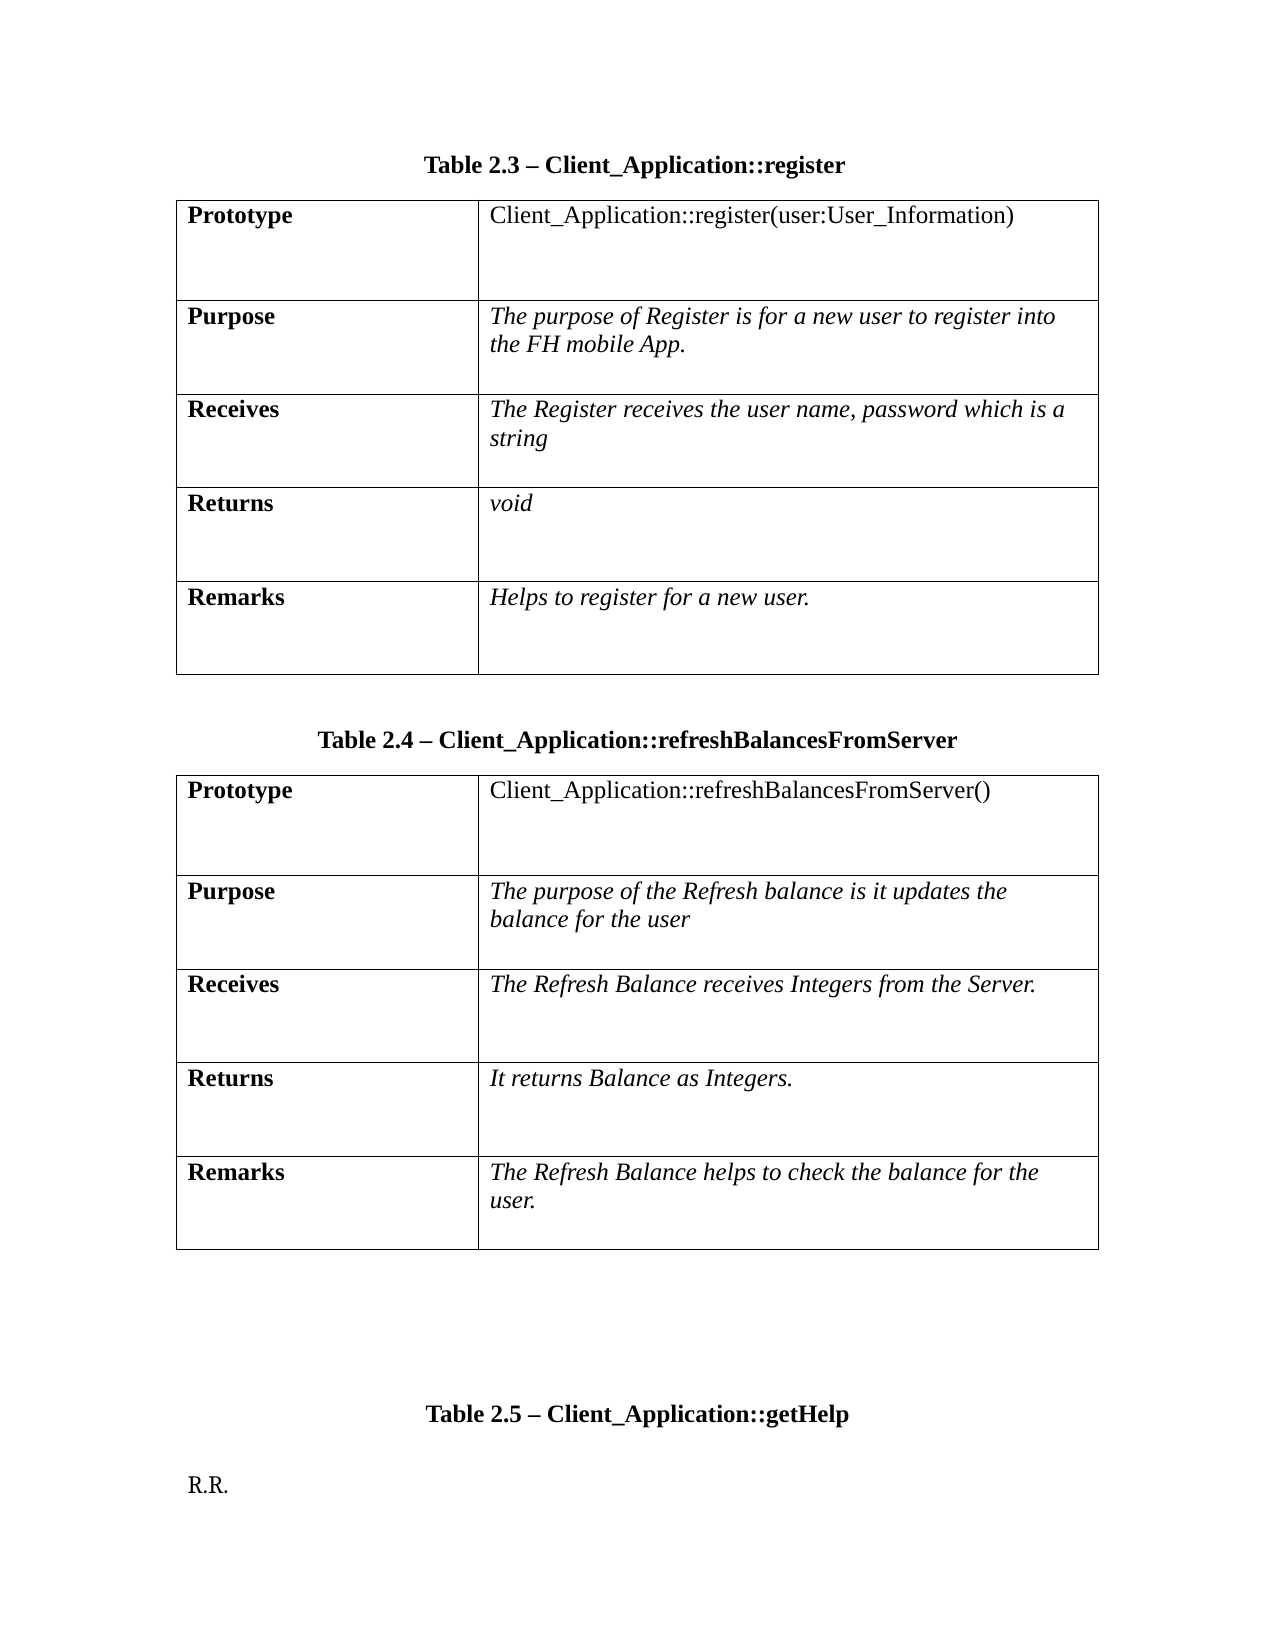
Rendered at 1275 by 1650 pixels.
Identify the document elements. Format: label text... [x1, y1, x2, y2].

text Table 2.3 – Client_Application::register [187, 150, 1087, 179]
table_header Client_Application::refreshBalancesFromServer() [479, 776, 1098, 875]
table_header Prototype [177, 776, 478, 875]
table_cell void [479, 488, 1098, 581]
table_cell Helps to register for a new user. [479, 582, 1098, 674]
table_cell It returns Balance as Integers. [479, 1063, 1098, 1156]
table_cell Purpose [177, 876, 478, 968]
table_cell The Register receives the user name, password which is a string [479, 395, 1098, 487]
text Table 2.4 – Client_Application::refreshBalancesFromServer [187, 725, 1087, 754]
table_cell Purpose [177, 301, 478, 393]
table_cell The purpose of the Refresh balance is it updates the balance for the user [479, 876, 1098, 968]
table_cell The Refresh Balance helps to check the balance for the user. [479, 1157, 1098, 1249]
text Table 2.5 – Client_Application::getHelp [187, 1399, 1087, 1428]
table_header Client_Application::register(user:User_Information) [479, 201, 1098, 300]
table_cell Returns [177, 488, 478, 581]
table_cell The Refresh Balance receives Integers from the Server. [479, 970, 1098, 1062]
table_cell Receives [177, 395, 478, 487]
table_cell The purpose of Register is for a new user to register into the FH mobile App. [479, 301, 1098, 393]
table_cell Remarks [177, 582, 478, 674]
table_cell Remarks [177, 1157, 478, 1249]
table_cell Receives [177, 970, 478, 1062]
table_cell Returns [177, 1063, 478, 1156]
table_header Prototype [177, 201, 478, 300]
